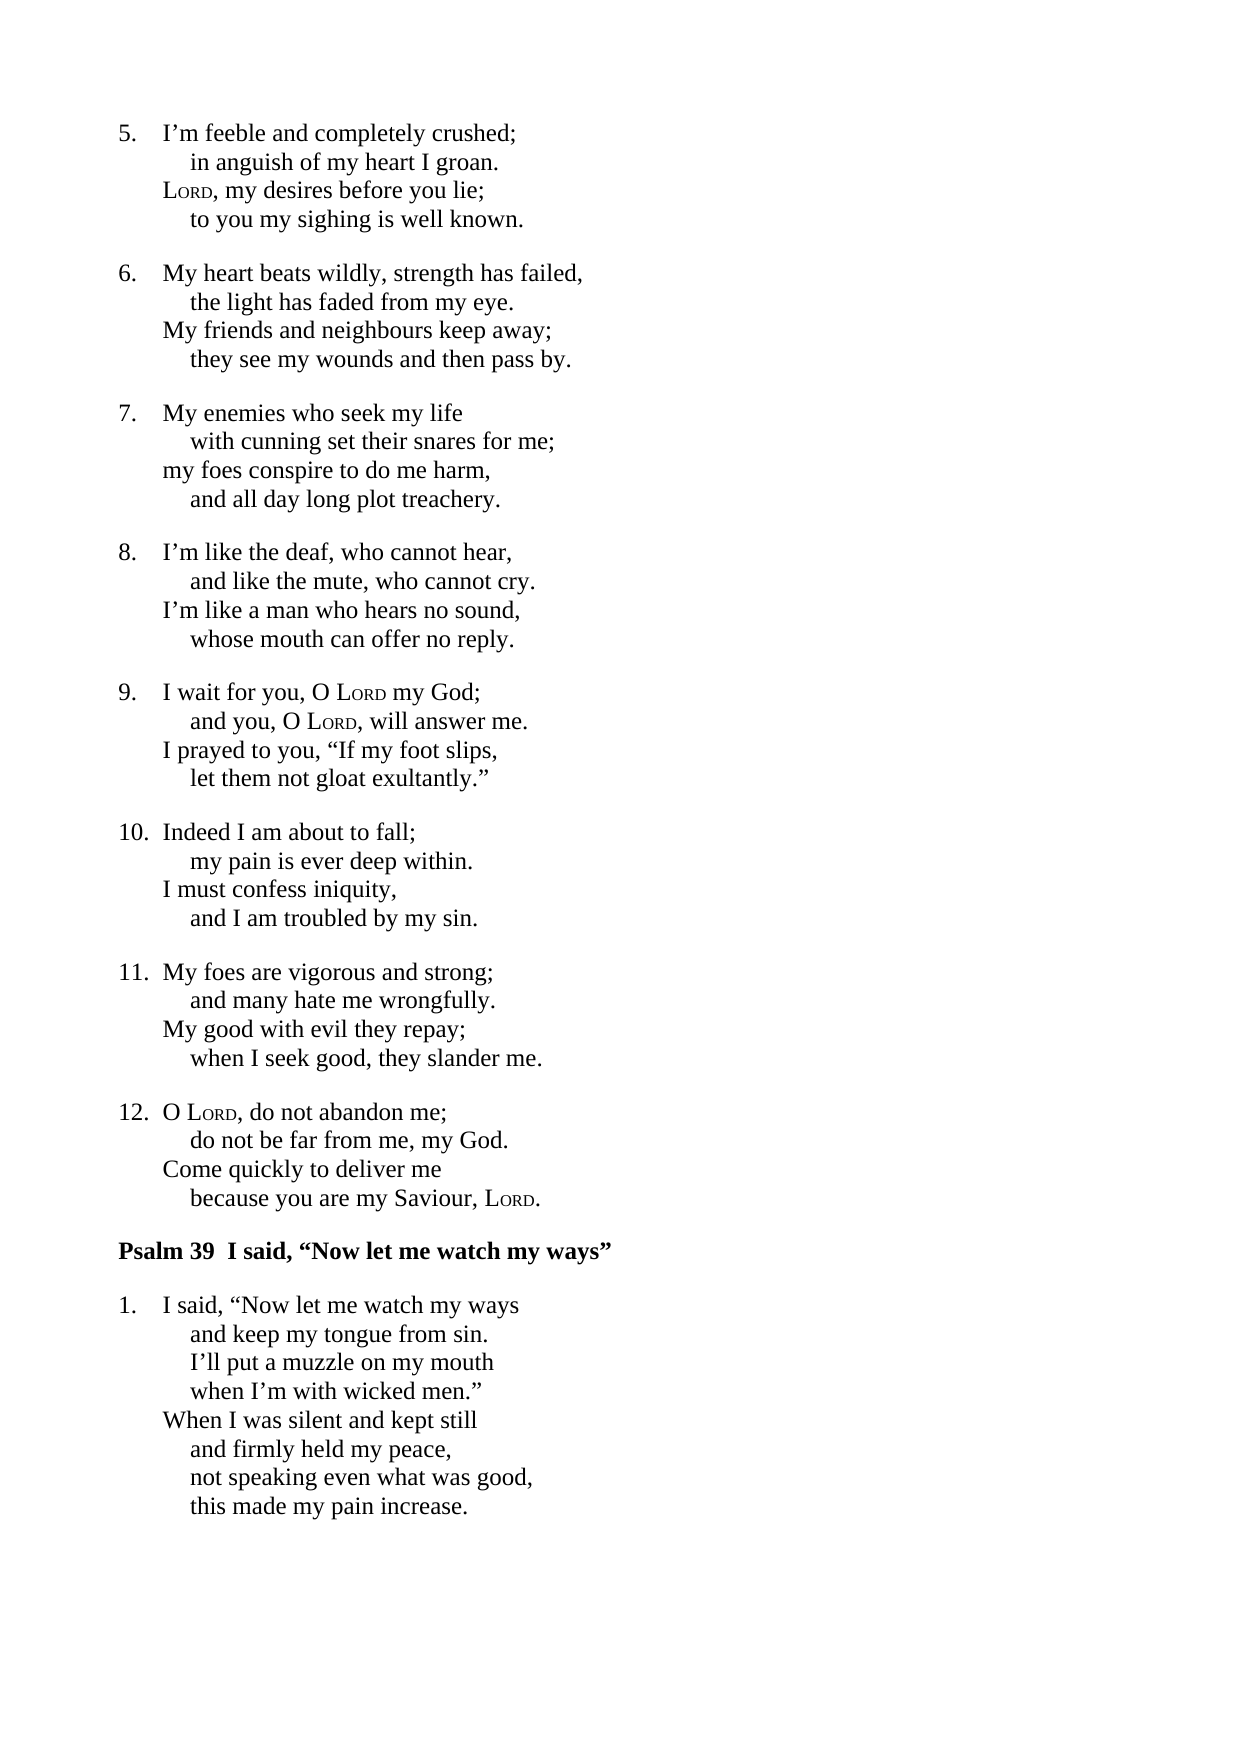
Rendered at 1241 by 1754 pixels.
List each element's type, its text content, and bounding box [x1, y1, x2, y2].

text 6. My heart beats wildly, strength has failed, [118, 258, 1122, 287]
text Come quickly to deliver me [162, 1154, 1122, 1183]
text when I seek good, they slander me. [171, 1043, 1122, 1072]
text with cunning set their snares for me; [171, 426, 1122, 455]
text and I am troubled by my sin. [171, 903, 1122, 932]
text not speaking even what was good, [171, 1462, 1122, 1491]
text 12. O Lord, do not abandon me; [118, 1097, 1122, 1125]
text I must confess iniquity, [162, 874, 1122, 903]
text I prayed to you, “If my foot slips, [162, 735, 1122, 763]
subtitle Psalm 39 I said, “Now let me watch my ways” [118, 1236, 1122, 1265]
text 8. I’m like the deaf, who cannot hear, [118, 537, 1122, 566]
text do not be far from me, my God. [171, 1125, 1122, 1154]
text 11. My foes are vigorous and strong; [118, 957, 1122, 986]
text my pain is ever deep within. [171, 846, 1122, 874]
text I’m like a man who hears no sound, [162, 595, 1122, 624]
text 5. I’m feeble and completely crushed; [118, 118, 1122, 147]
text and firmly held my peace, [171, 1434, 1122, 1462]
text Lord, my desires before you lie; [162, 176, 1122, 204]
text the light has faded from my eye. [171, 287, 1122, 315]
text to you my sighing is well known. [171, 204, 1122, 233]
text 1. I said, “Now let me watch my ways [118, 1290, 1122, 1319]
text and like the mute, who cannot cry. [171, 566, 1122, 595]
text my foes conspire to do me harm, [162, 455, 1122, 484]
text and all day long plot treachery. [171, 484, 1122, 513]
text and keep my tongue from sin. [171, 1319, 1122, 1347]
text this made my pain increase. [171, 1491, 1122, 1520]
text 7. My enemies who seek my life [118, 398, 1122, 426]
text I’ll put a muzzle on my mouth [171, 1347, 1122, 1376]
text My friends and neighbours keep away; [162, 315, 1122, 344]
text My good with evil they repay; [162, 1014, 1122, 1043]
text let them not gloat exultantly.” [171, 763, 1122, 792]
text 10. Indeed I am about to fall; [118, 817, 1122, 846]
text and many hate me wrongfully. [171, 986, 1122, 1014]
text and you, O Lord, will answer me. [171, 706, 1122, 735]
text they see my wounds and then pass by. [171, 344, 1122, 373]
text whose mouth can offer no reply. [171, 624, 1122, 652]
text When I was silent and kept still [162, 1405, 1122, 1434]
text because you are my Saviour, Lord. [171, 1183, 1122, 1212]
text 9. I wait for you, O Lord my God; [118, 677, 1122, 706]
text when I’m with wicked men.” [171, 1376, 1122, 1405]
text in anguish of my heart I groan. [171, 147, 1122, 176]
